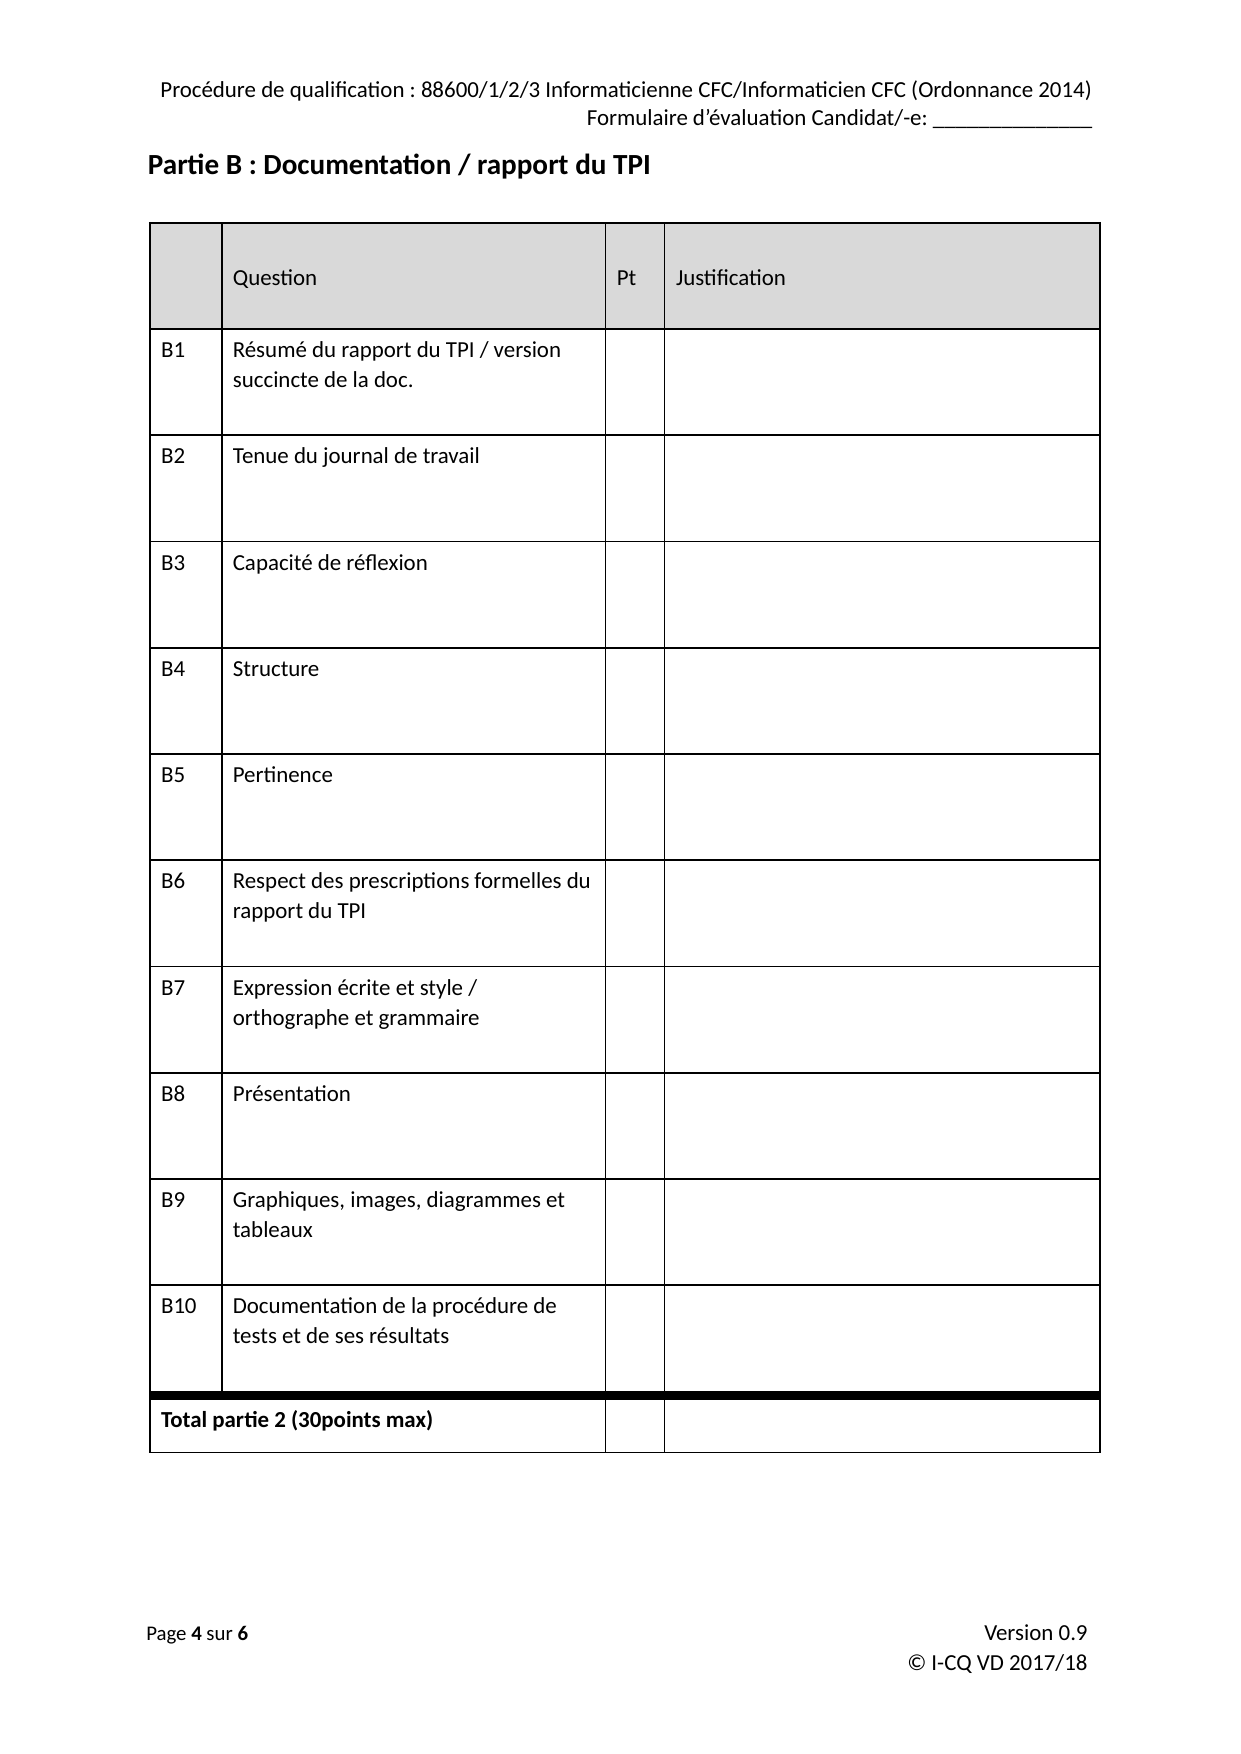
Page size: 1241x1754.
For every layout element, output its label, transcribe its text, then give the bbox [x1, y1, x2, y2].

table_cell [606, 755, 664, 859]
table_cell Capacité de réflexion [223, 542, 605, 647]
table_cell Graphiques, images, diagrammes et tableaux [223, 1180, 605, 1284]
table_cell [606, 330, 664, 434]
table_cell Respect des prescriptions formelles du rapport du TPI [223, 861, 605, 966]
table_cell B5 [151, 755, 221, 859]
table_cell [665, 967, 1099, 1072]
table_header [151, 224, 221, 328]
table_cell [606, 649, 664, 753]
table_cell [606, 1074, 664, 1178]
table_cell [665, 330, 1099, 434]
table_cell [665, 1286, 1099, 1391]
table_cell B3 [151, 542, 221, 647]
table_cell [606, 542, 664, 647]
table_cell Total partie 2 (30points max) [151, 1400, 605, 1451]
table_cell [606, 861, 664, 966]
table_cell B8 [151, 1074, 221, 1178]
table_header Pt [606, 224, 664, 328]
table_cell Documentation de la procédure de tests et de ses résultats [223, 1286, 605, 1391]
table_cell [606, 1286, 664, 1391]
table_cell [665, 1074, 1099, 1178]
table_cell B4 [151, 649, 221, 753]
table_cell B7 [151, 967, 221, 1072]
table_cell Pertinence [223, 755, 605, 859]
table_cell B2 [151, 436, 221, 541]
table_cell [665, 542, 1099, 647]
table_header Question [223, 224, 605, 328]
table_header Justification [665, 224, 1099, 328]
table_cell Tenue du journal de travail [223, 436, 605, 541]
table_cell Expression écrite et style / orthographe et grammaire [223, 967, 605, 1072]
table_cell [665, 649, 1099, 753]
table_cell [665, 755, 1099, 859]
table_cell B1 [151, 330, 221, 434]
table_cell [665, 861, 1099, 966]
table_cell [606, 1180, 664, 1284]
table_cell [665, 1180, 1099, 1284]
table_cell B9 [151, 1180, 221, 1284]
table_cell Présentation [223, 1074, 605, 1178]
table_cell Structure [223, 649, 605, 753]
subtitle Partie B : Documentation / rapport du TPI [148, 146, 1099, 181]
table_cell [606, 1400, 664, 1451]
table_cell B10 [151, 1286, 221, 1391]
table_cell [665, 436, 1099, 541]
table_cell [606, 436, 664, 541]
table_cell [606, 967, 664, 1072]
table_cell [665, 1400, 1099, 1451]
table_cell B6 [151, 861, 221, 966]
table_cell Résumé du rapport du TPI / version succincte de la doc. [223, 330, 605, 434]
